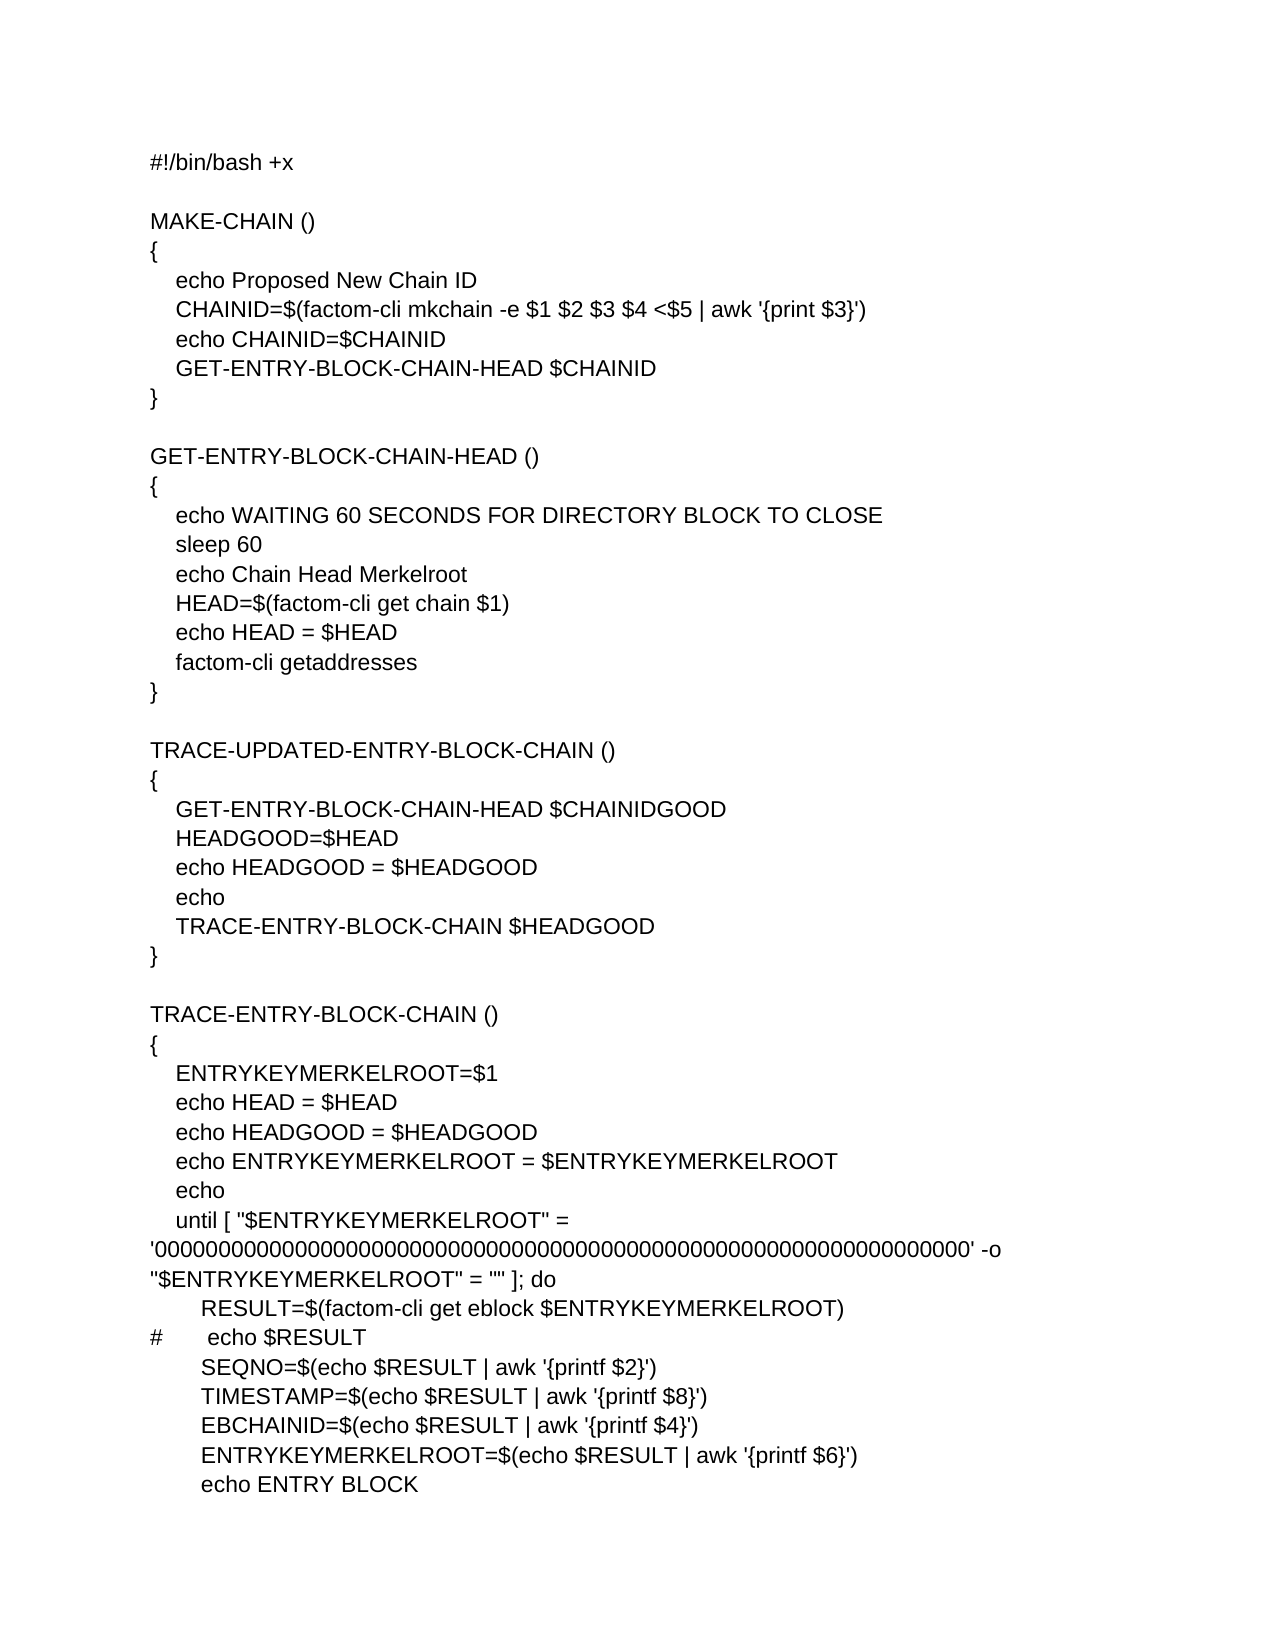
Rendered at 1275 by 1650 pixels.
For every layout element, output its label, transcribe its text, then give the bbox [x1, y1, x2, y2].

text ENTRYKEYMERKELROOT=$(echo $RESULT | awk '{printf $6}') [150, 1442, 1125, 1468]
text EBCHAINID=$(echo $RESULT | awk '{printf $4}') [150, 1413, 1125, 1439]
text HEAD=$(factom-cli get chain $1) [150, 591, 1125, 616]
text echo WAITING 60 SECONDS FOR DIRECTORY BLOCK TO CLOSE [150, 502, 1125, 528]
text } [150, 943, 1125, 969]
text TRACE-UPDATED-ENTRY-BLOCK-CHAIN () [150, 737, 1125, 763]
text TRACE-ENTRY-BLOCK-CHAIN $HEADGOOD [150, 914, 1125, 939]
text GET-ENTRY-BLOCK-CHAIN-HEAD () [150, 444, 1125, 469]
text factom-cli getaddresses [150, 649, 1125, 675]
text { [150, 1031, 1125, 1057]
text sleep 60 [150, 532, 1125, 557]
text #!/bin/bash +x [150, 150, 1125, 176]
text echo [150, 1178, 1125, 1204]
text echo Proposed New Chain ID [150, 267, 1125, 293]
text GET-ENTRY-BLOCK-CHAIN-HEAD $CHAINID [150, 356, 1125, 381]
text ENTRYKEYMERKELROOT=$1 [150, 1061, 1125, 1086]
text echo ENTRY BLOCK [150, 1472, 1125, 1497]
text echo CHAINID=$CHAINID [150, 326, 1125, 352]
text echo Chain Head Merkelroot [150, 561, 1125, 587]
text { [150, 767, 1125, 792]
text HEADGOOD=$HEAD [150, 826, 1125, 851]
text { [150, 238, 1125, 264]
text echo [150, 884, 1125, 910]
text echo HEAD = $HEAD [150, 1090, 1125, 1116]
text TRACE-ENTRY-BLOCK-CHAIN () [150, 1002, 1125, 1027]
text } [150, 385, 1125, 411]
text CHAINID=$(factom-cli mkchain -e $1 $2 $3 $4 <$5 | awk '{print $3}') [150, 297, 1125, 322]
text SEQNO=$(echo $RESULT | awk '{printf $2}') [150, 1354, 1125, 1380]
text echo ENTRYKEYMERKELROOT = $ENTRYKEYMERKELROOT [150, 1149, 1125, 1174]
text echo HEADGOOD = $HEADGOOD [150, 855, 1125, 881]
text GET-ENTRY-BLOCK-CHAIN-HEAD $CHAINIDGOOD [150, 796, 1125, 822]
text until [ "$ENTRYKEYMERKELROOT" = '0000000000000000000000000000000000000000000000000000000000000000' -o "$ENTRYKEYMERKELROOT" = "" ]; do [150, 1207, 1125, 1292]
text } [150, 679, 1125, 704]
text RESULT=$(factom-cli get eblock $ENTRYKEYMERKELROOT) [150, 1296, 1125, 1321]
text echo HEAD = $HEAD [150, 620, 1125, 646]
text MAKE-CHAIN () [150, 209, 1125, 234]
text { [150, 473, 1125, 499]
text TIMESTAMP=$(echo $RESULT | awk '{printf $8}') [150, 1384, 1125, 1409]
text # echo $RESULT [150, 1325, 1125, 1351]
text echo HEADGOOD = $HEADGOOD [150, 1119, 1125, 1145]
